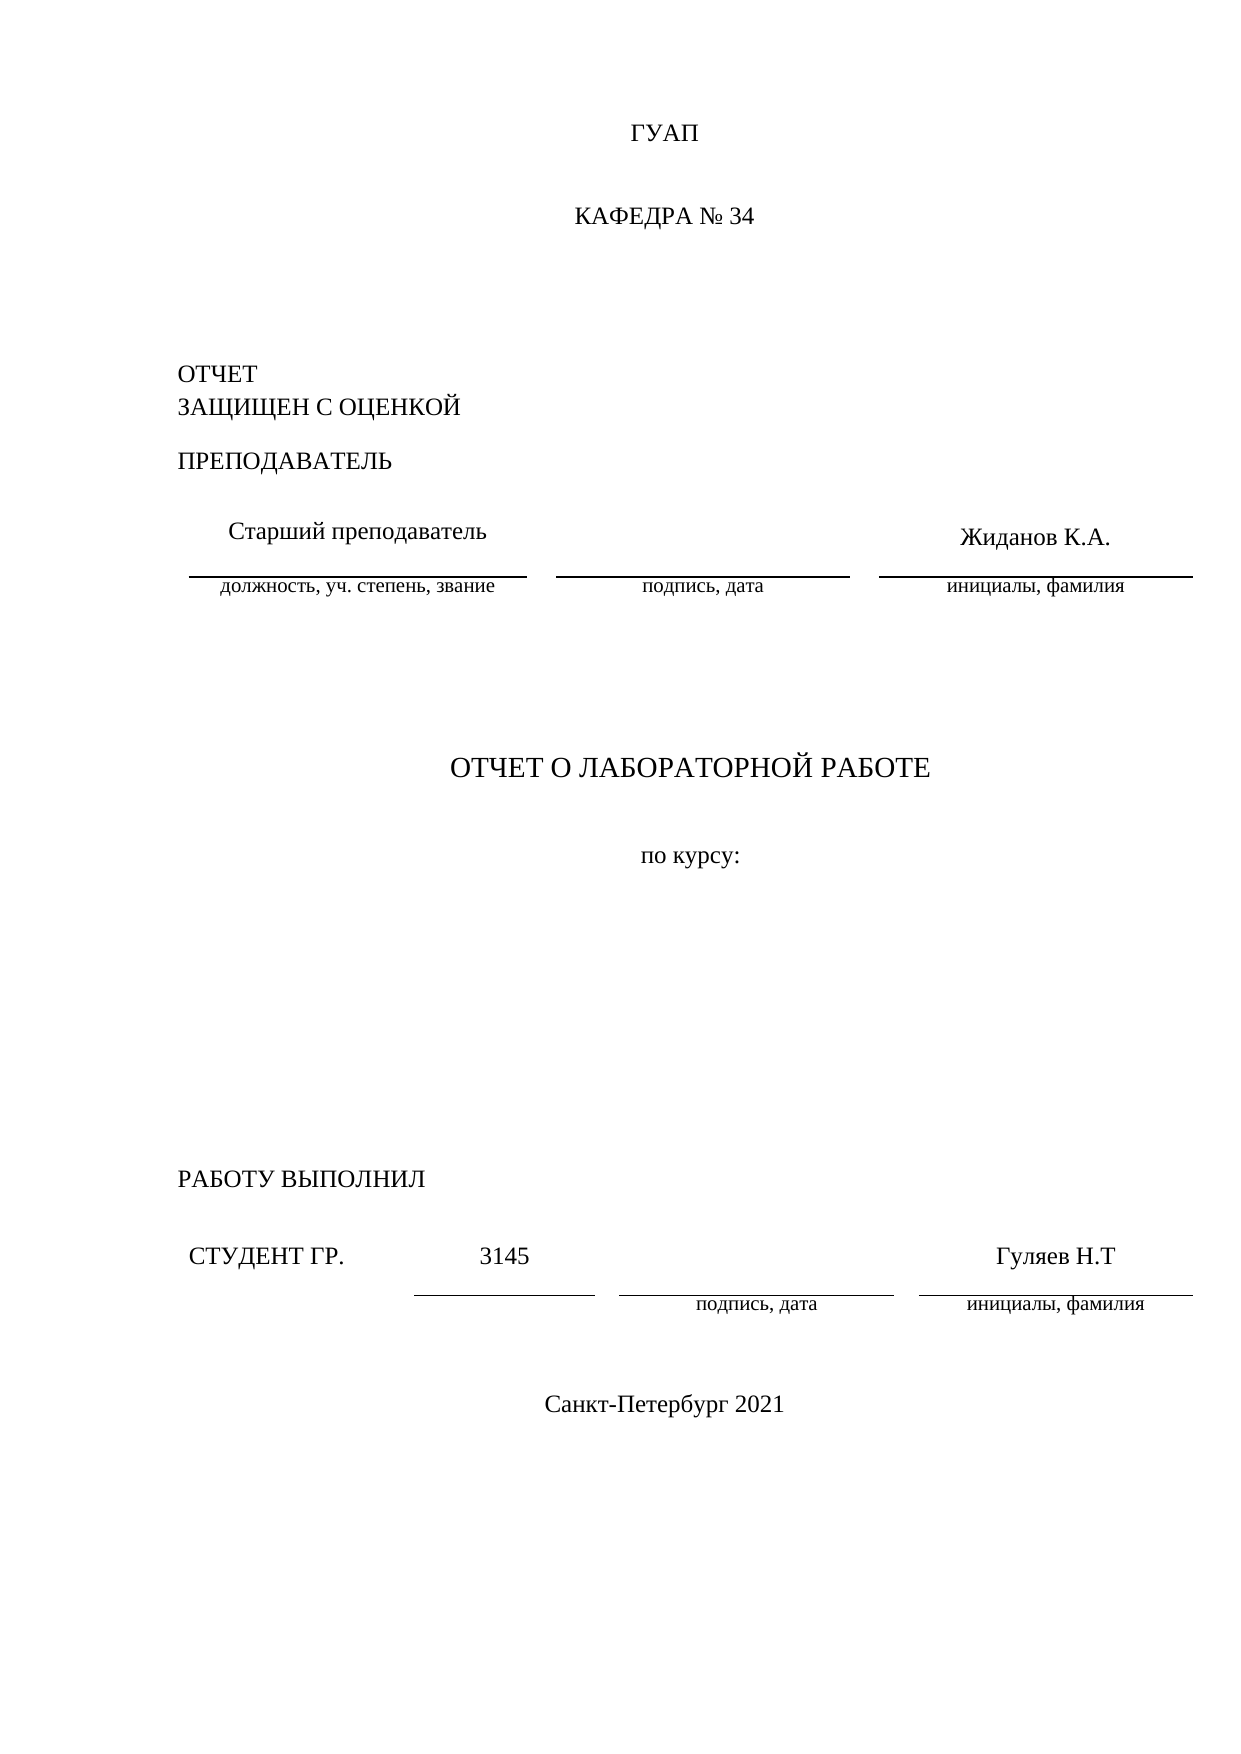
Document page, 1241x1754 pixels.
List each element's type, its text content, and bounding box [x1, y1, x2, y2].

table_cell [850, 576, 879, 617]
text КАФЕДРА № 34 [177, 201, 1152, 230]
table_cell [189, 937, 1192, 989]
table_header [595, 1229, 619, 1295]
text ОТЧЕТ ЗАЩИЩЕН С ОЦЕНКОЙ [177, 359, 1152, 421]
table_header [556, 510, 850, 576]
text ПРЕПОДАВАТЕЛЬ [177, 446, 1152, 475]
text РАБОТУ ВЫПОЛНИЛ [177, 1164, 1152, 1193]
table_header Гуляев Н.Т [919, 1229, 1192, 1295]
table_cell инициалы, фамилия [919, 1296, 1192, 1335]
table_header [527, 510, 556, 576]
table_cell по курсу: [189, 828, 1192, 873]
table_header ОТЧЕТ О ЛАБОРАТОРНОЙ РАБОТЕ [189, 651, 1192, 828]
table_cell подпись, дата [619, 1296, 894, 1335]
table_cell [189, 873, 1192, 937]
table_header СТУДЕНТ ГР. [189, 1229, 414, 1295]
table_cell инициалы, фамилия [879, 578, 1192, 617]
table_cell должность, уч. степень, звание [189, 578, 527, 617]
table_header [619, 1229, 894, 1295]
table_cell [595, 1295, 619, 1335]
table_header 3145 [414, 1229, 594, 1295]
table_header Старший преподаватель [189, 510, 527, 576]
table_cell [894, 1295, 919, 1335]
table_header [850, 510, 879, 576]
table_cell подпись, дата [556, 578, 850, 617]
table_cell [414, 1296, 594, 1335]
table_header [894, 1229, 919, 1295]
table_header Жиданов К.А. [879, 510, 1192, 576]
text ГУАП [177, 118, 1152, 147]
table_cell [189, 1295, 414, 1335]
table_cell [527, 576, 556, 617]
text Санкт-Петербург 2021 [177, 1389, 1152, 1418]
